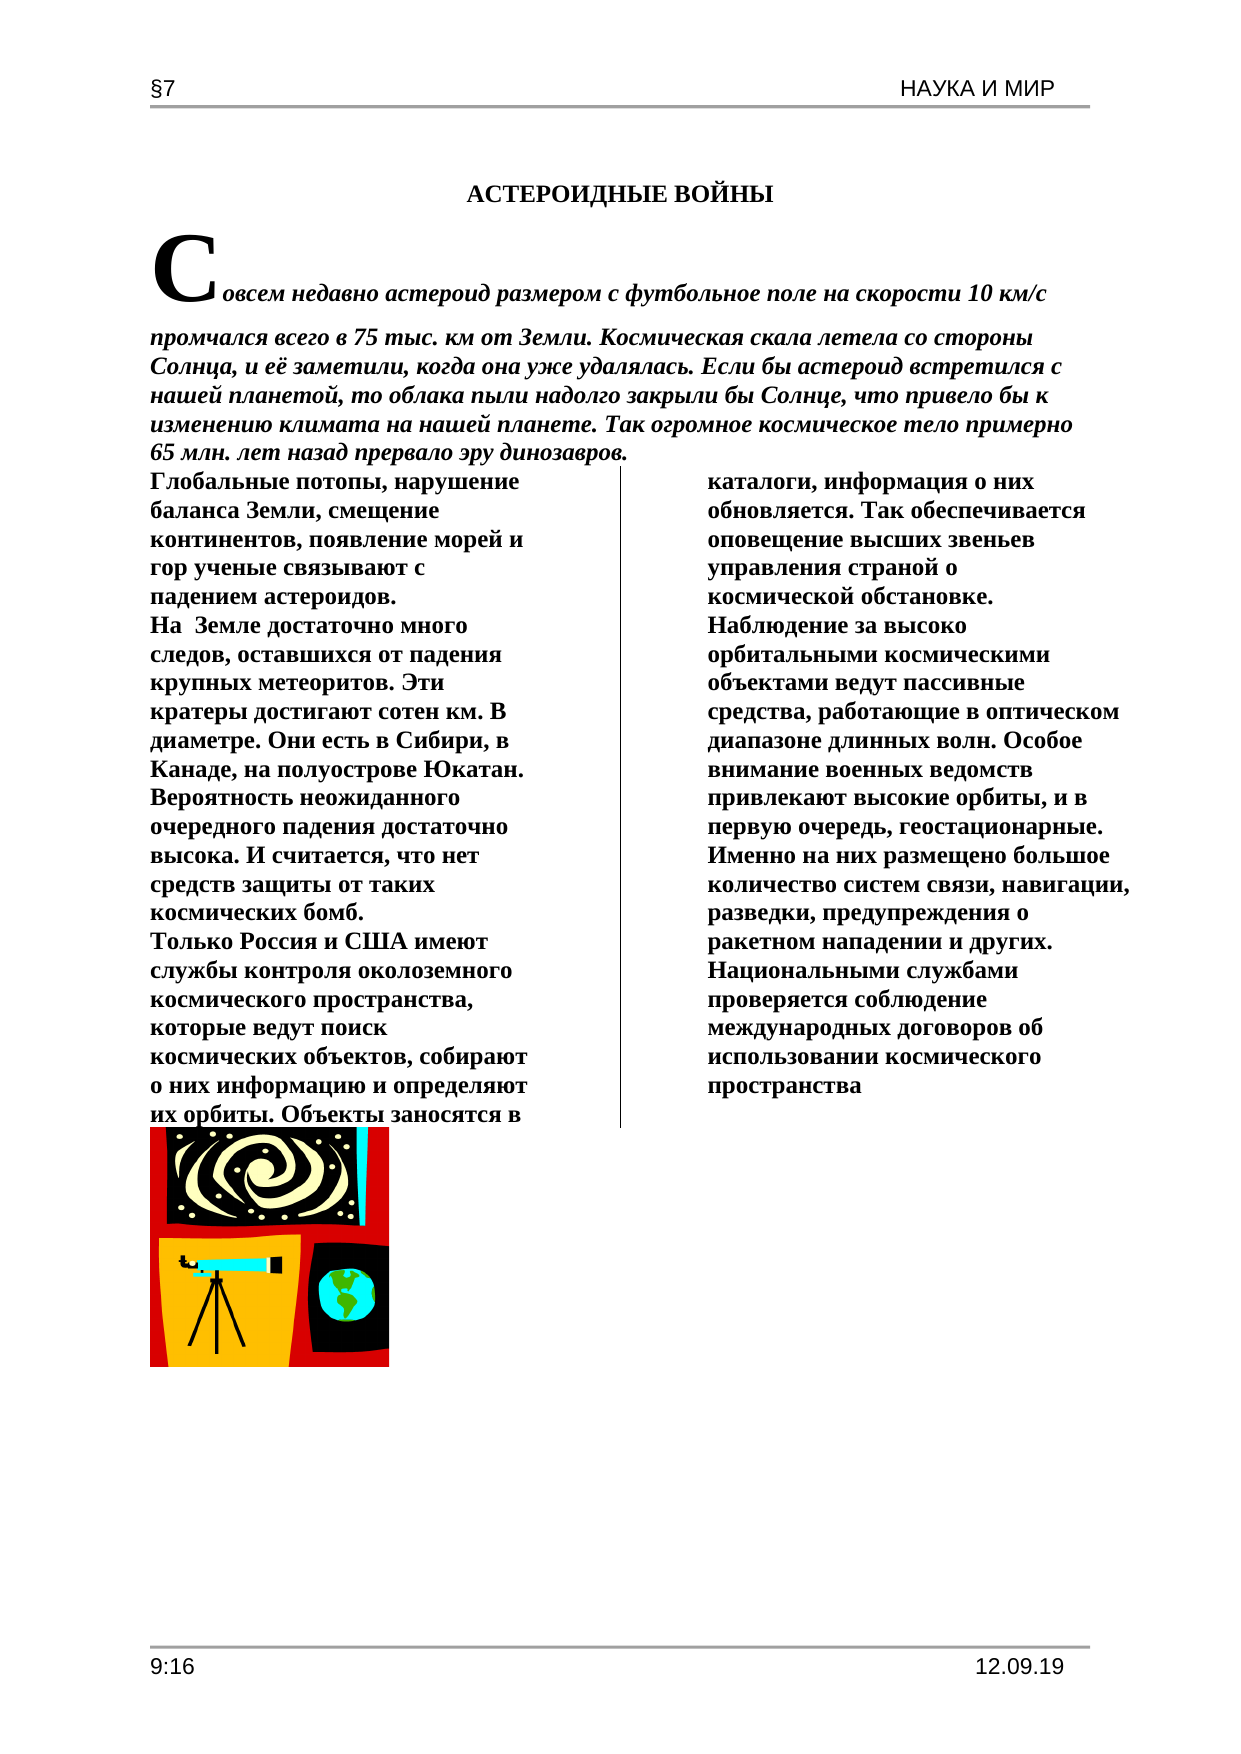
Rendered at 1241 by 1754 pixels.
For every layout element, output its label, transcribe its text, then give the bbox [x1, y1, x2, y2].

text Совсем недавно астероид размером с футбольное поле на скорости 10 км/с промчался всего в 75 тыс. км от Земли. Космическая скала летела со стороны Солнца, и её заметили, когда она уже удалялась. Если бы астероид встретился с нашей планетой, то облака пыли надолго закрыли бы Солнце, что привело бы к изменению климата на нашей планете. Так огромное космическое тело примерно 65 млн. лет назад прервало эру динозавров. [150, 207, 1090, 466]
text На Земле достаточно много следов, оставшихся от падения крупных метеоритов. Эти кратеры достигают сотен км. В диаметре. Они есть в Сибири, в Канаде, на полуострове Юкатан. Вероятность неожиданного очередного падения достаточно высока. И считается, что нет средств защиты от таких космических бомб. [150, 610, 533, 926]
text каталоги, информация о них обновляется. Так обеспечивается оповещение высших звеньев управления страной о космической обстановке. [707, 466, 1090, 610]
picture [150, 1127, 390, 1367]
text Только Россия и США имеют службы контроля околоземного космического пространства, которые ведут поиск космических объектов, собирают о них информацию и определяют их орбиты. Объекты заносятся в [150, 926, 533, 1127]
text Глобальные потопы, нарушение баланса Земли, смещение континентов, появление морей и гор ученые связывают с падением астероидов. [150, 466, 533, 610]
text АСТЕРОИДНЫЕ ВОЙНЫ [150, 179, 1090, 207]
text Наблюдение за высоко орбитальными космическими объектами ведут пассивные средства, работающие в оптическом диапазоне длинных волн. Особое внимание военных ведомств привлекают высокие орбиты, и в первую очередь, геостационарные. Именно на них размещено большое количество систем связи, навигации, разведки, предупреждения о ракетном нападении и других. Национальными службами проверяется соблюдение международных договоров об использовании космического пространства [707, 610, 1136, 1099]
